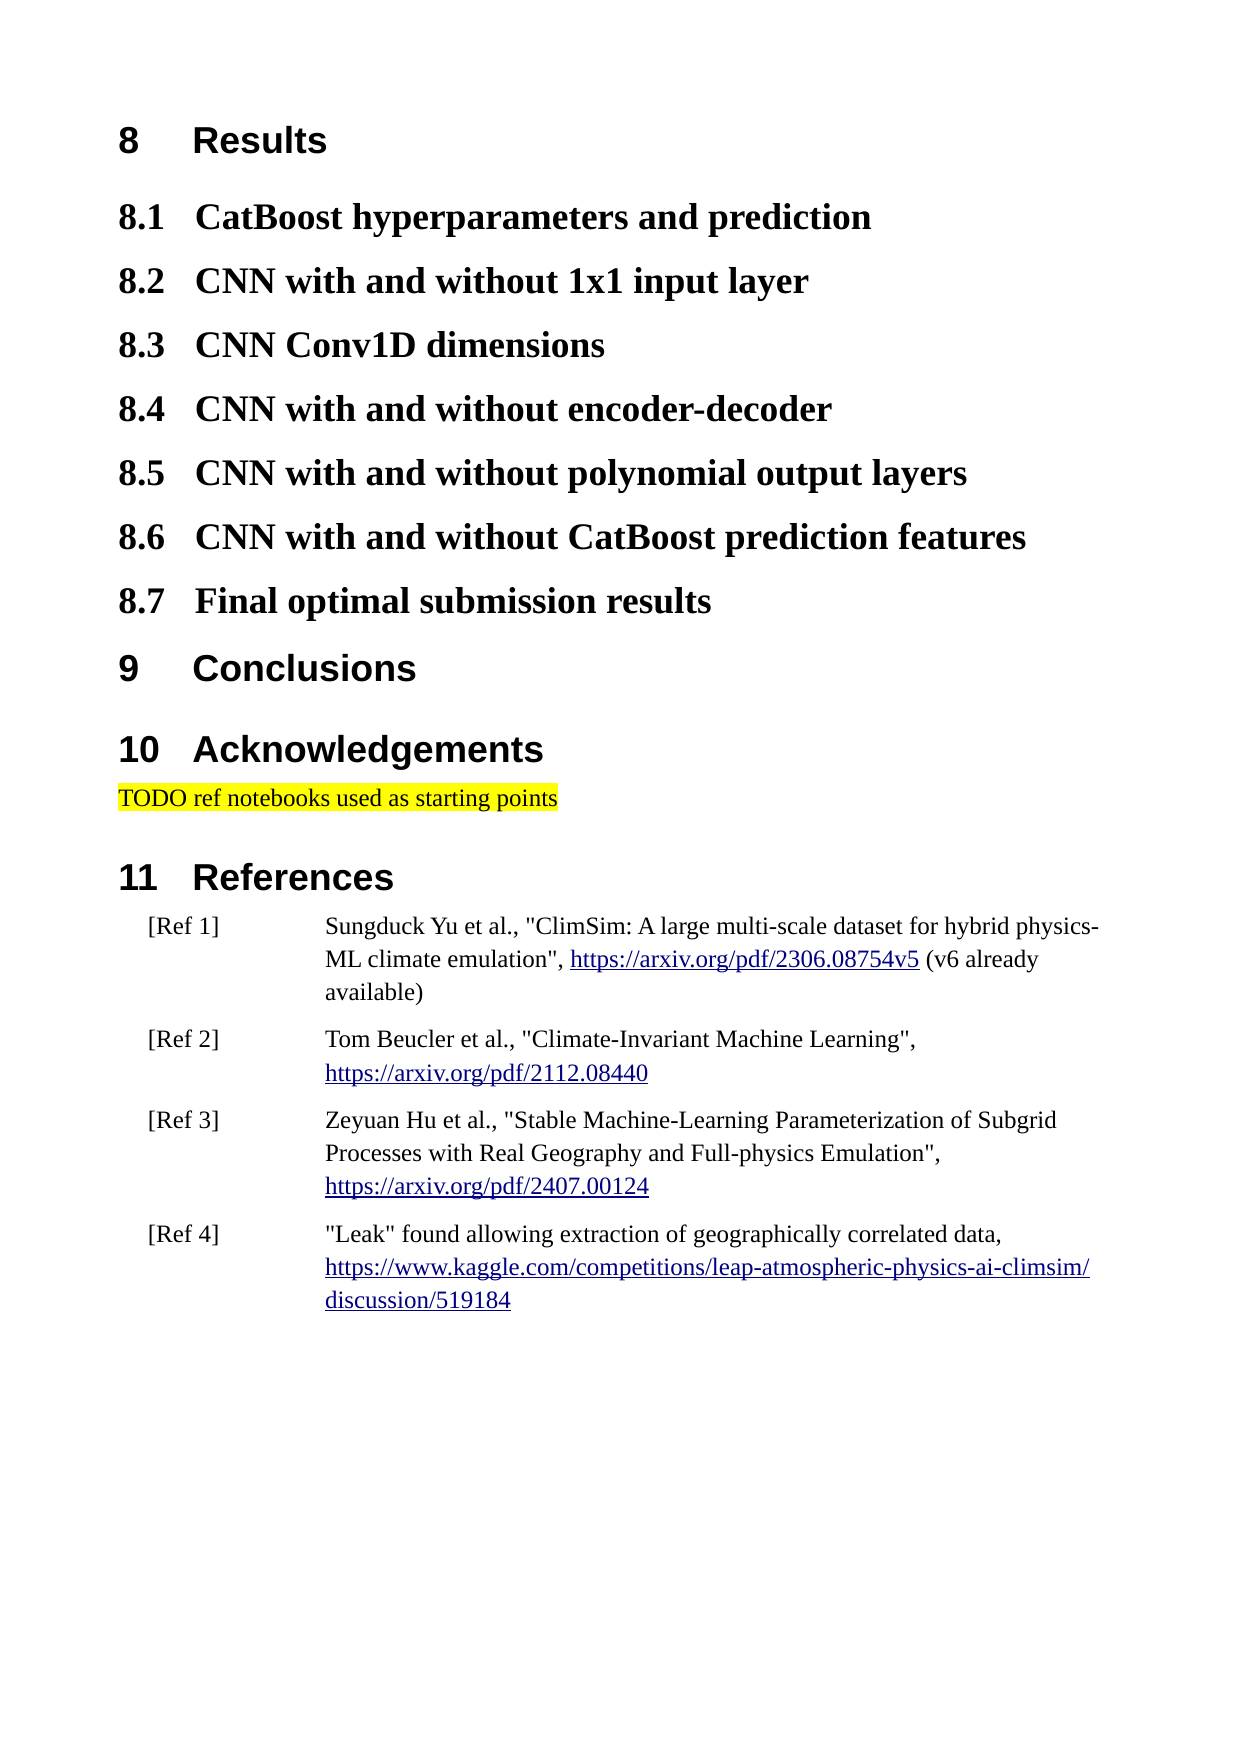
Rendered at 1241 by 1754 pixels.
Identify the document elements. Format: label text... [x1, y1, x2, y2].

subtitle Acknowledgements [118, 727, 1122, 770]
subtitle References [118, 855, 1122, 898]
subtitle Results [118, 118, 1122, 161]
subtitle CNN with and without encoder-decoder [118, 386, 1122, 429]
list "Leak" found allowing extraction of geographically correlated data, https://www.kaggle.com/competitions/leap-atmospheric-physics-ai-climsim/discussion/519184 [148, 1219, 1122, 1314]
subtitle CNN with and without polynomial output layers [118, 450, 1122, 493]
list Tom Beucler et al., "Climate-Invariant Machine Learning", https://arxiv.org/pdf/2112.08440 [148, 1024, 1122, 1086]
subtitle Final optimal submission results [118, 578, 1122, 621]
text TODO ref notebooks used as starting points [118, 783, 1122, 811]
subtitle CNN with and without CatBoost prediction features [118, 514, 1122, 557]
list Sungduck Yu et al., "ClimSim: A large multi-scale dataset for hybrid physics-ML climate emulation", https://arxiv.org/pdf/2306.08754v5 (v6 already available) [148, 911, 1122, 1006]
list Zeyuan Hu et al., "Stable Machine-Learning Parameterization of Subgrid Processes with Real Geography and Full-physics Emulation", https://arxiv.org/pdf/2407.00124 [148, 1105, 1122, 1200]
subtitle CNN with and without 1x1 input layer [118, 258, 1122, 302]
subtitle Conclusions [118, 646, 1122, 689]
subtitle CatBoost hyperparameters and prediction [118, 194, 1122, 238]
subtitle CNN Conv1D dimensions [118, 322, 1122, 366]
